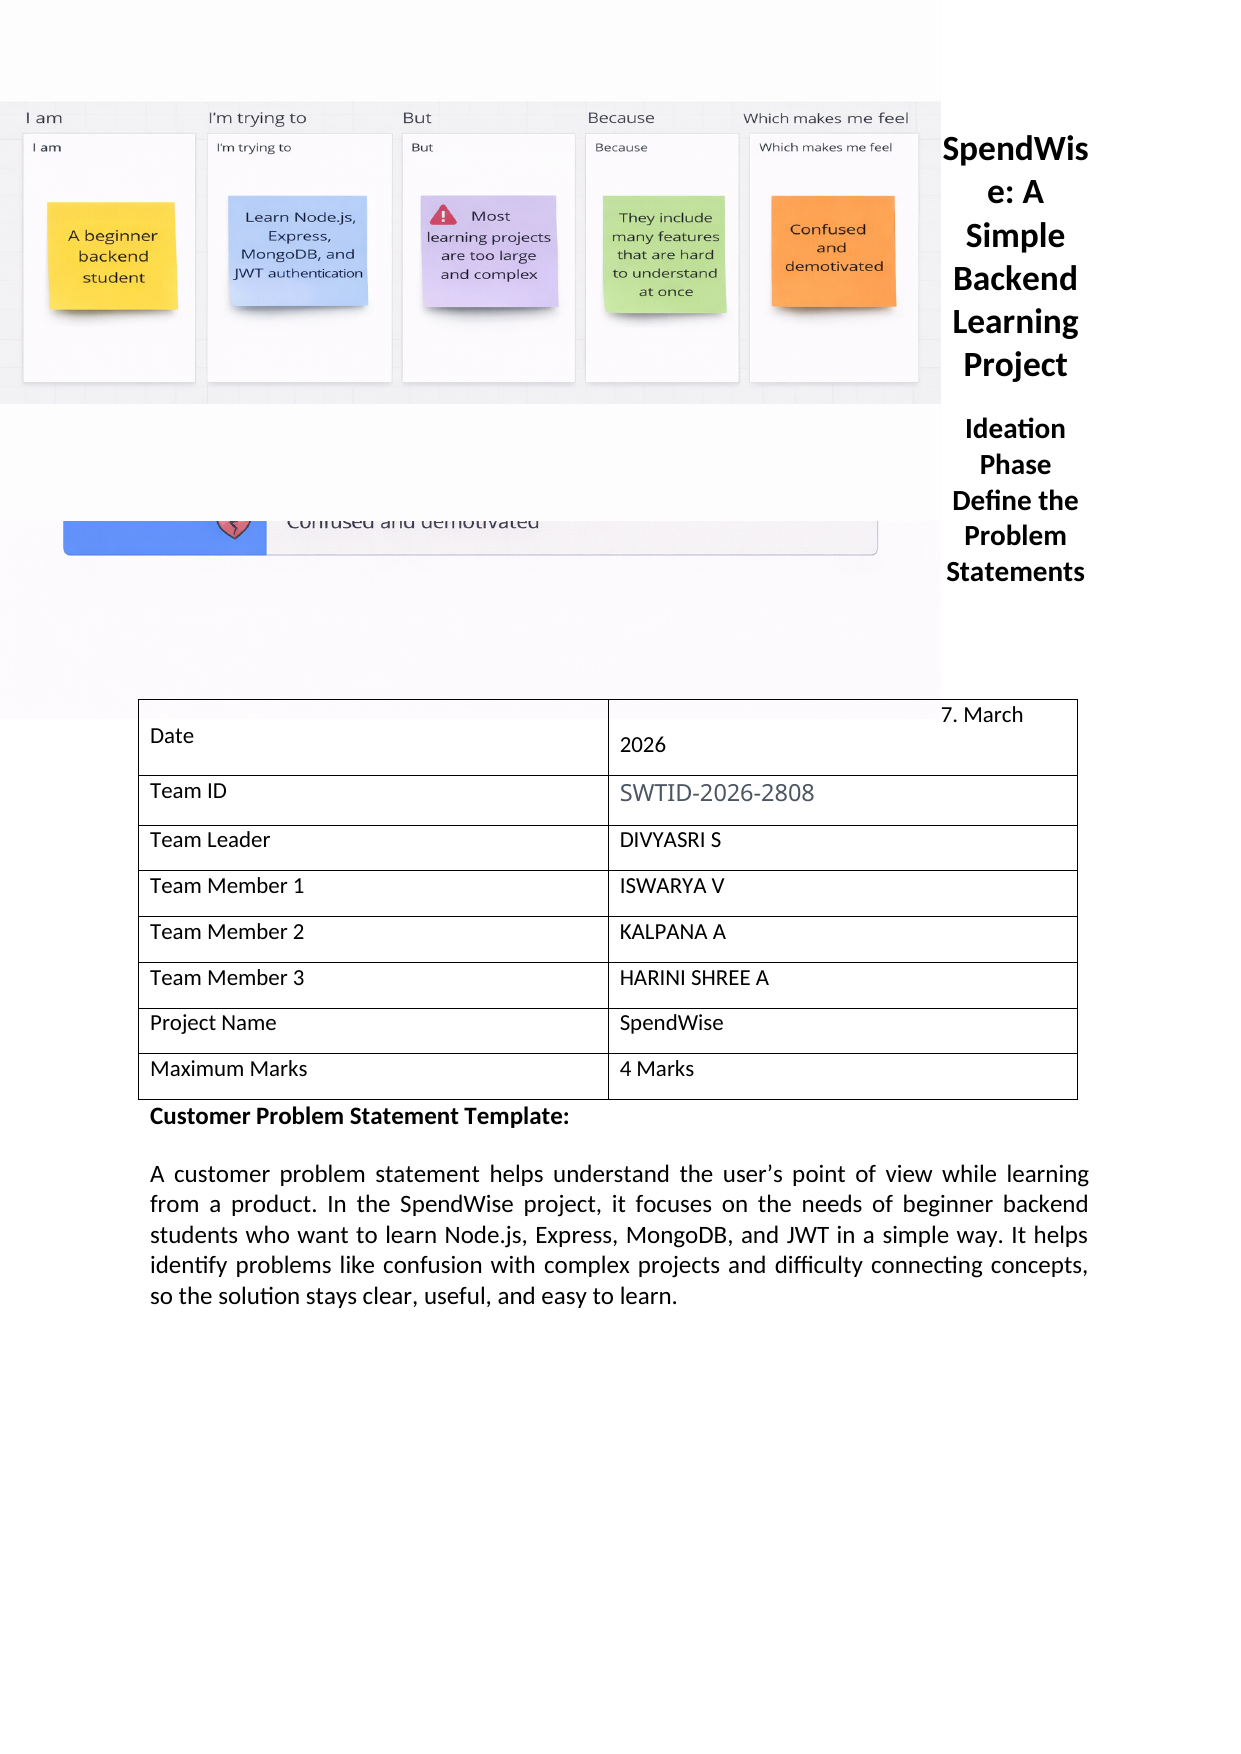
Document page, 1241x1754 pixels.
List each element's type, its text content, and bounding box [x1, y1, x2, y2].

table_cell Team Leader [139, 826, 608, 870]
subtitle SpendWise: A Simple Backend Learning Project [941, 126, 1090, 386]
table_header Date [139, 719, 608, 775]
table_cell SWTID-2026-2808 [609, 776, 1077, 824]
table_cell HARINI SHREE A [609, 963, 1077, 1007]
table_cell Maximum Marks [139, 1054, 608, 1099]
table_cell Team ID [139, 776, 608, 824]
text Customer Problem Statement Template: [150, 1100, 1090, 1130]
text A customer problem statement helps understand the user’s point of view while learning from a product. In the SpendWise project, it focuses on the needs of beginner backend students who want to learn Node.js, Express, MongoDB, and JWT in a simple way. It helps identify problems like confusion with complex projects and difficulty connecting concepts, so the solution stays clear, useful, and easy to learn. [150, 1158, 1090, 1310]
table_cell ISWARYA V [609, 871, 1077, 916]
table_cell Team Member 1 [139, 871, 608, 916]
table_cell Project Name [139, 1009, 608, 1053]
table_cell 4 Marks [609, 1054, 1077, 1099]
table_header 7. March 2026 [609, 700, 1077, 775]
table_cell DIVYASRI S [609, 826, 1077, 870]
table_cell SpendWise [609, 1009, 1077, 1053]
table_cell Team Member 2 [139, 917, 608, 962]
picture [139, 700, 608, 719]
table_cell Team Member 3 [139, 963, 608, 1007]
table_cell KALPANA A [609, 917, 1077, 962]
text Ideation Phase Define the Problem Statements [941, 411, 1090, 589]
picture [0, 0, 941, 719]
picture [609, 700, 941, 719]
